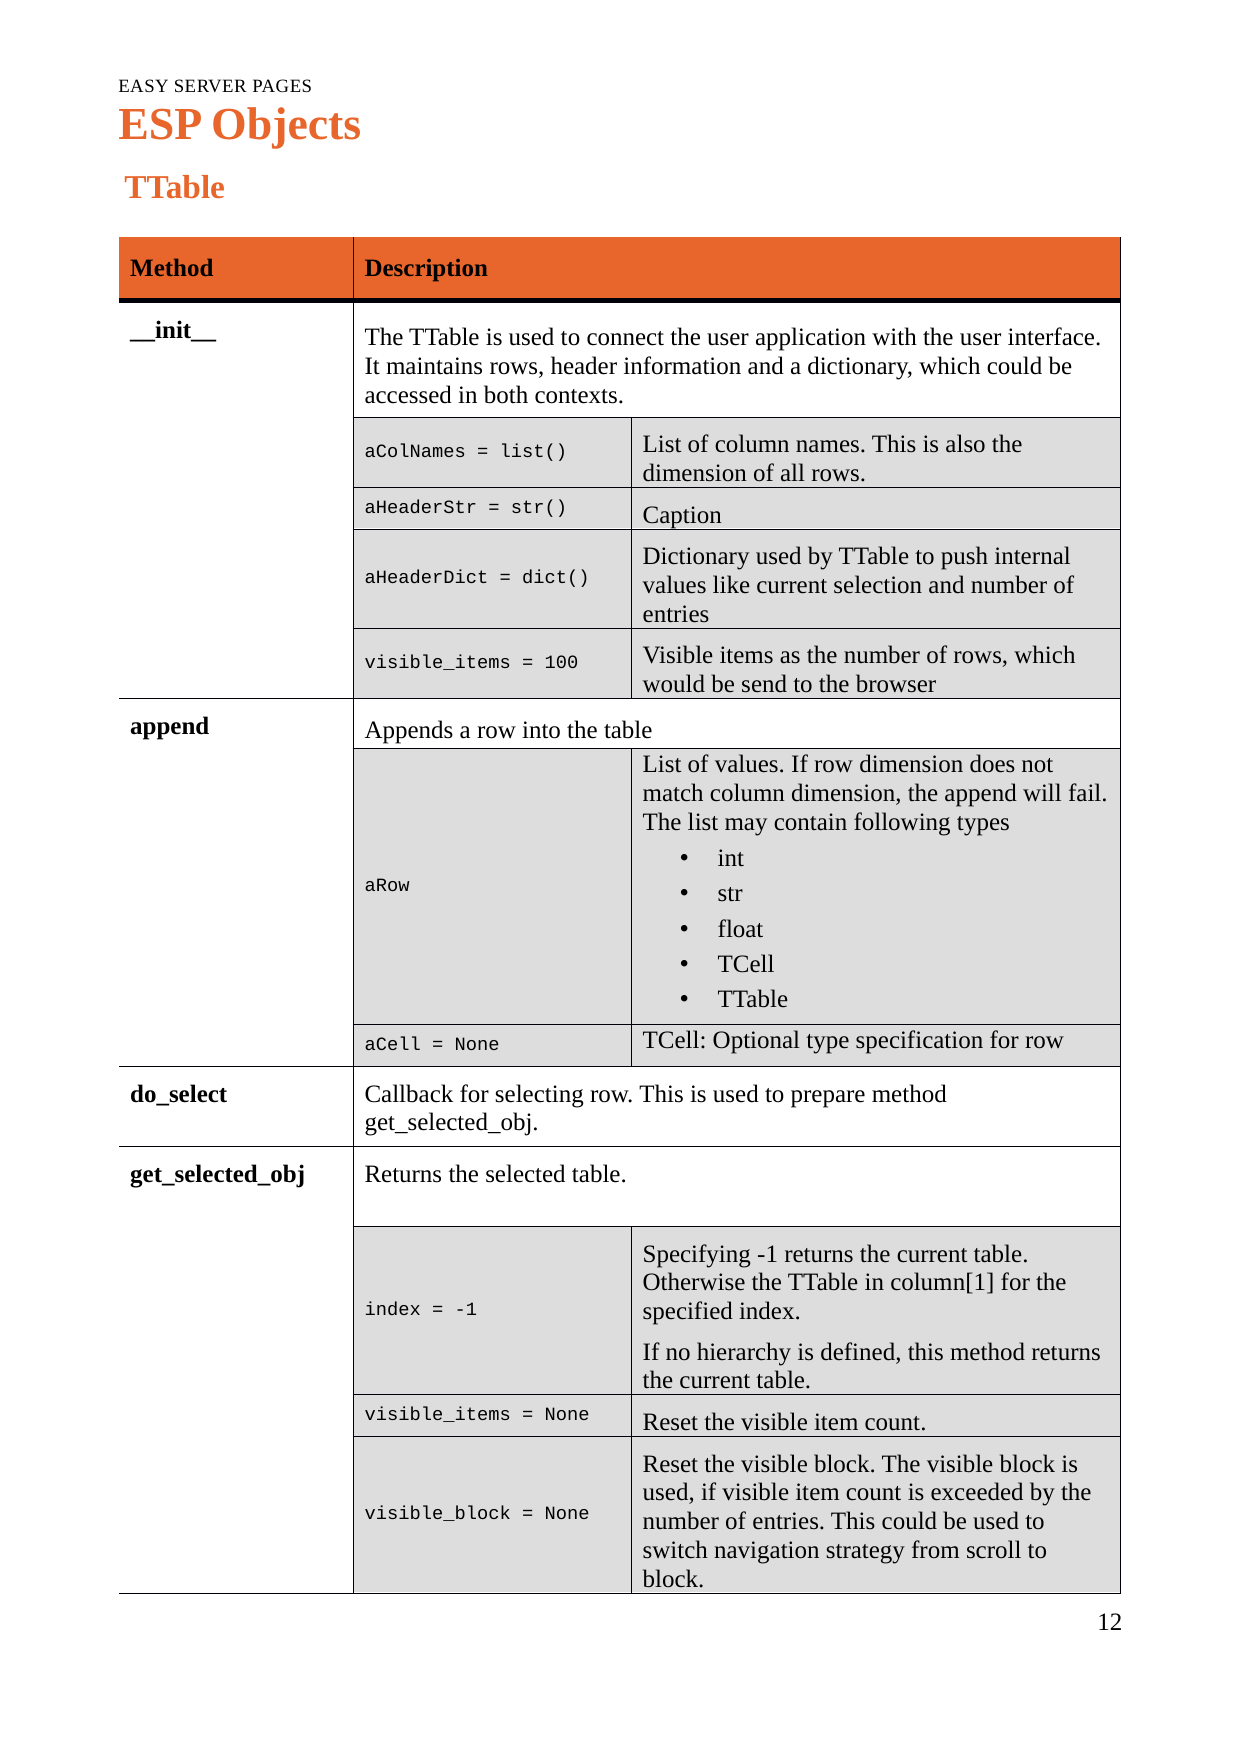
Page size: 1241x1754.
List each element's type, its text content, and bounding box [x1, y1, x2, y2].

table_cell aCell = None [354, 1025, 631, 1066]
table_cell List of column names. This is also the dimension of all rows. [632, 418, 1120, 487]
table_header Method [119, 237, 353, 298]
table_cell append [119, 699, 353, 1066]
table_cell aHeaderStr = str() [354, 488, 631, 528]
table_cell do_select [119, 1067, 353, 1146]
subtitle ESP Objects [118, 97, 1122, 149]
table_cell Returns the selected table. [354, 1147, 1120, 1226]
table_cell Appends a row into the table [354, 699, 1120, 748]
table_cell List of values. If row dimension does not match column dimension, the append will fail. The list may contain following types int str float TCell TTable [632, 749, 1120, 1024]
table_cell aColNames = list() [354, 418, 631, 487]
table_cell index = -1 [354, 1227, 631, 1394]
table_cell visible_items = 100 [354, 629, 631, 698]
table_cell Dictionary used by TTable to push internal values like current selection and number of entries [632, 530, 1120, 628]
table_cell aHeaderDict = dict() [354, 530, 631, 628]
table_cell The TTable is used to connect the user application with the user interface. It maintains rows, header information and a dictionary, which could be accessed in both contexts. [354, 303, 1120, 417]
table_cell get_selected_obj [119, 1147, 353, 1592]
table_cell __init__ [119, 303, 353, 698]
table_cell TCell: Optional type specification for row [632, 1025, 1120, 1066]
table_cell aRow [354, 749, 631, 1024]
table_header Description [354, 237, 1120, 298]
subtitle TTable [124, 168, 1122, 206]
table_cell Callback for selecting row. This is used to prepare method get_selected_obj. [354, 1067, 1120, 1146]
table_cell Visible items as the number of rows, which would be send to the browser [632, 629, 1120, 698]
table_cell Specifying -1 returns the current table. Otherwise the TTable in column[1] for the specified index. If no hierarchy is defined, this method returns the current table. [632, 1227, 1120, 1394]
table_cell visible_items = None [354, 1395, 631, 1436]
table_cell Reset the visible block. The visible block is used, if visible item count is exceeded by the number of entries. This could be used to switch navigation strategy from scroll to block. [632, 1437, 1120, 1592]
table_cell Caption [632, 488, 1120, 528]
table_cell Reset the visible item count. [632, 1395, 1120, 1436]
table_cell visible_block = None [354, 1437, 631, 1592]
